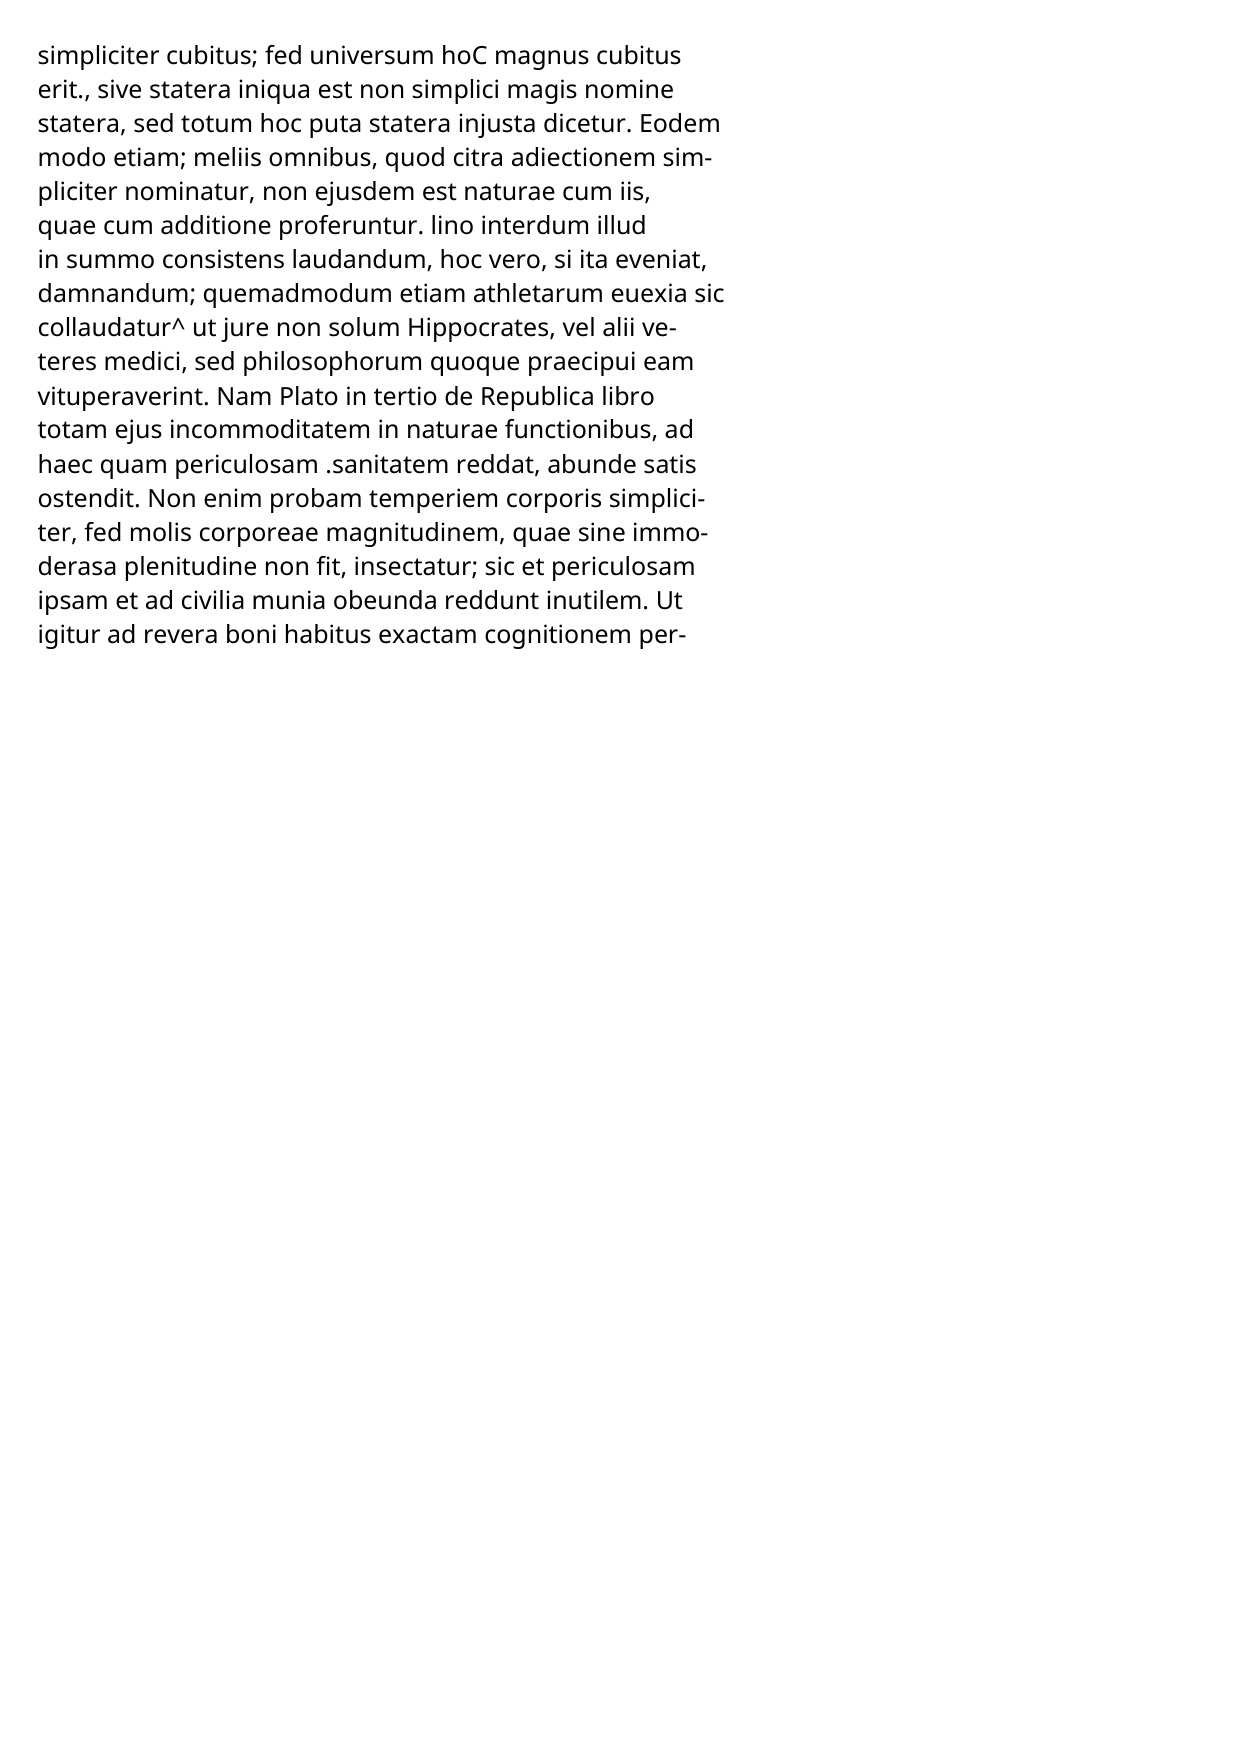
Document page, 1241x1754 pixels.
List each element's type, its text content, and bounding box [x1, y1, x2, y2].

text simpliciter cubitus; fed universum hoC magnus cubitus erit., sive statera iniqua est non simplici magis nomine statera, sed totum hoc puta statera injusta dicetur. Eodem modo etiam; meliis omnibus, quod citra adiectionem sim- pliciter nominatur, non ejusdem est naturae cum iis, quae cum additione proferuntur. lino interdum illud in summo consistens laudandum, hoc vero, si ita eveniat, damnandum; quemadmodum etiam athletarum euexia sic collaudatur^ ut jure non solum Hippocrates, vel alii ve- teres medici, sed philosophorum quoque praecipui eam vituperaverint. Nam Plato in tertio de Republica libro totam ejus incommoditatem in naturae functionibus, ad haec quam periculosam .sanitatem reddat, abunde satis ostendit. Non enim probam temperiem corporis simplici- ter, fed molis corporeae magnitudinem, quae sine immo- derasa plenitudine non fit, insectatur; sic et periculosam ipsam et ad civilia munia obeunda reddunt inutilem. Ut igitur ad revera boni habitus exactam cognitionem per- [37, 37, 1203, 651]
